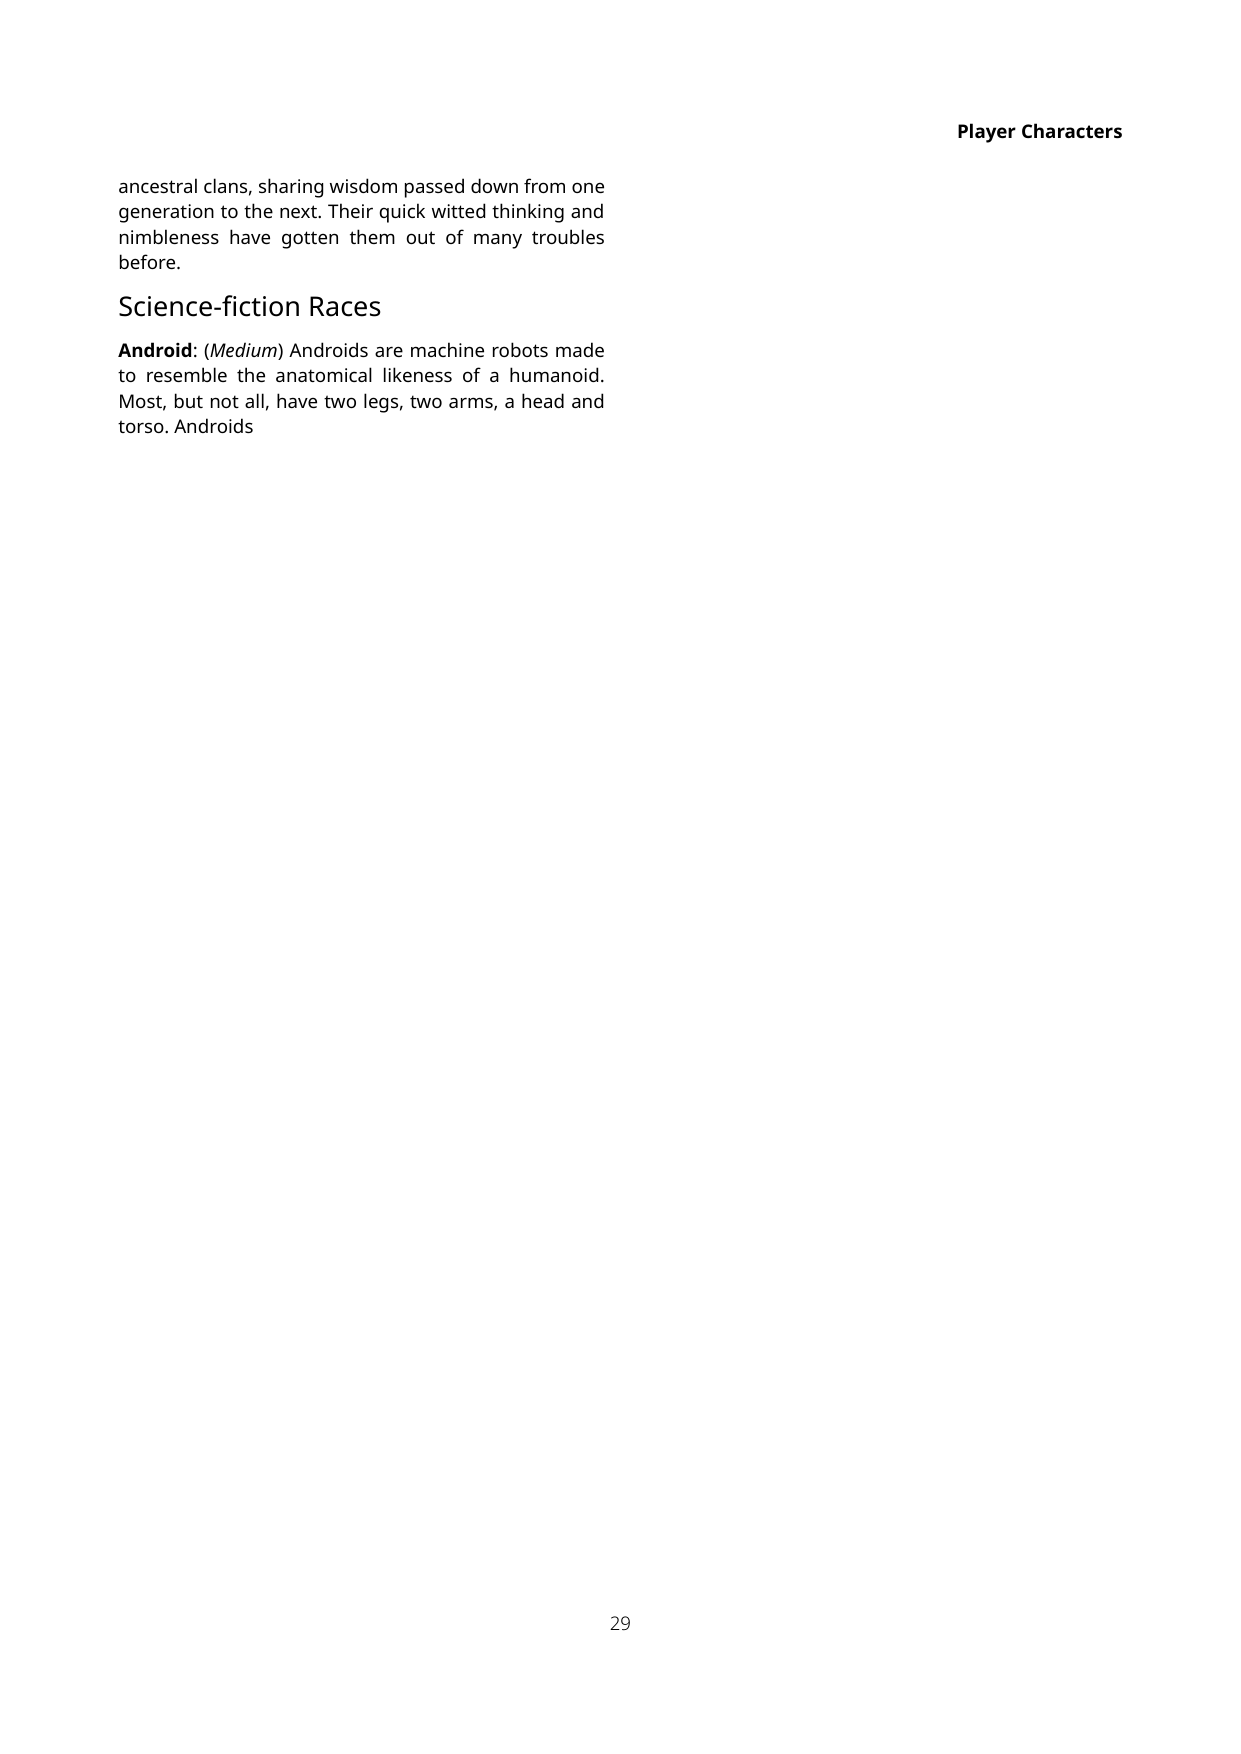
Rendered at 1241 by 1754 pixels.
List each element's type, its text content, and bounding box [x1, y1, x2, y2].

text Android: (Medium) Androids are machine robots made to resemble the anatomical likeness of a humanoid. Most, but not all, have two legs, two arms, a head and torso. Androids [118, 337, 605, 439]
text Science-fiction Races [118, 288, 605, 324]
text ancestral clans, sharing wisdom passed down from one generation to the next. Their quick witted thinking and nimbleness have gotten them out of many troubles before. [118, 173, 605, 275]
